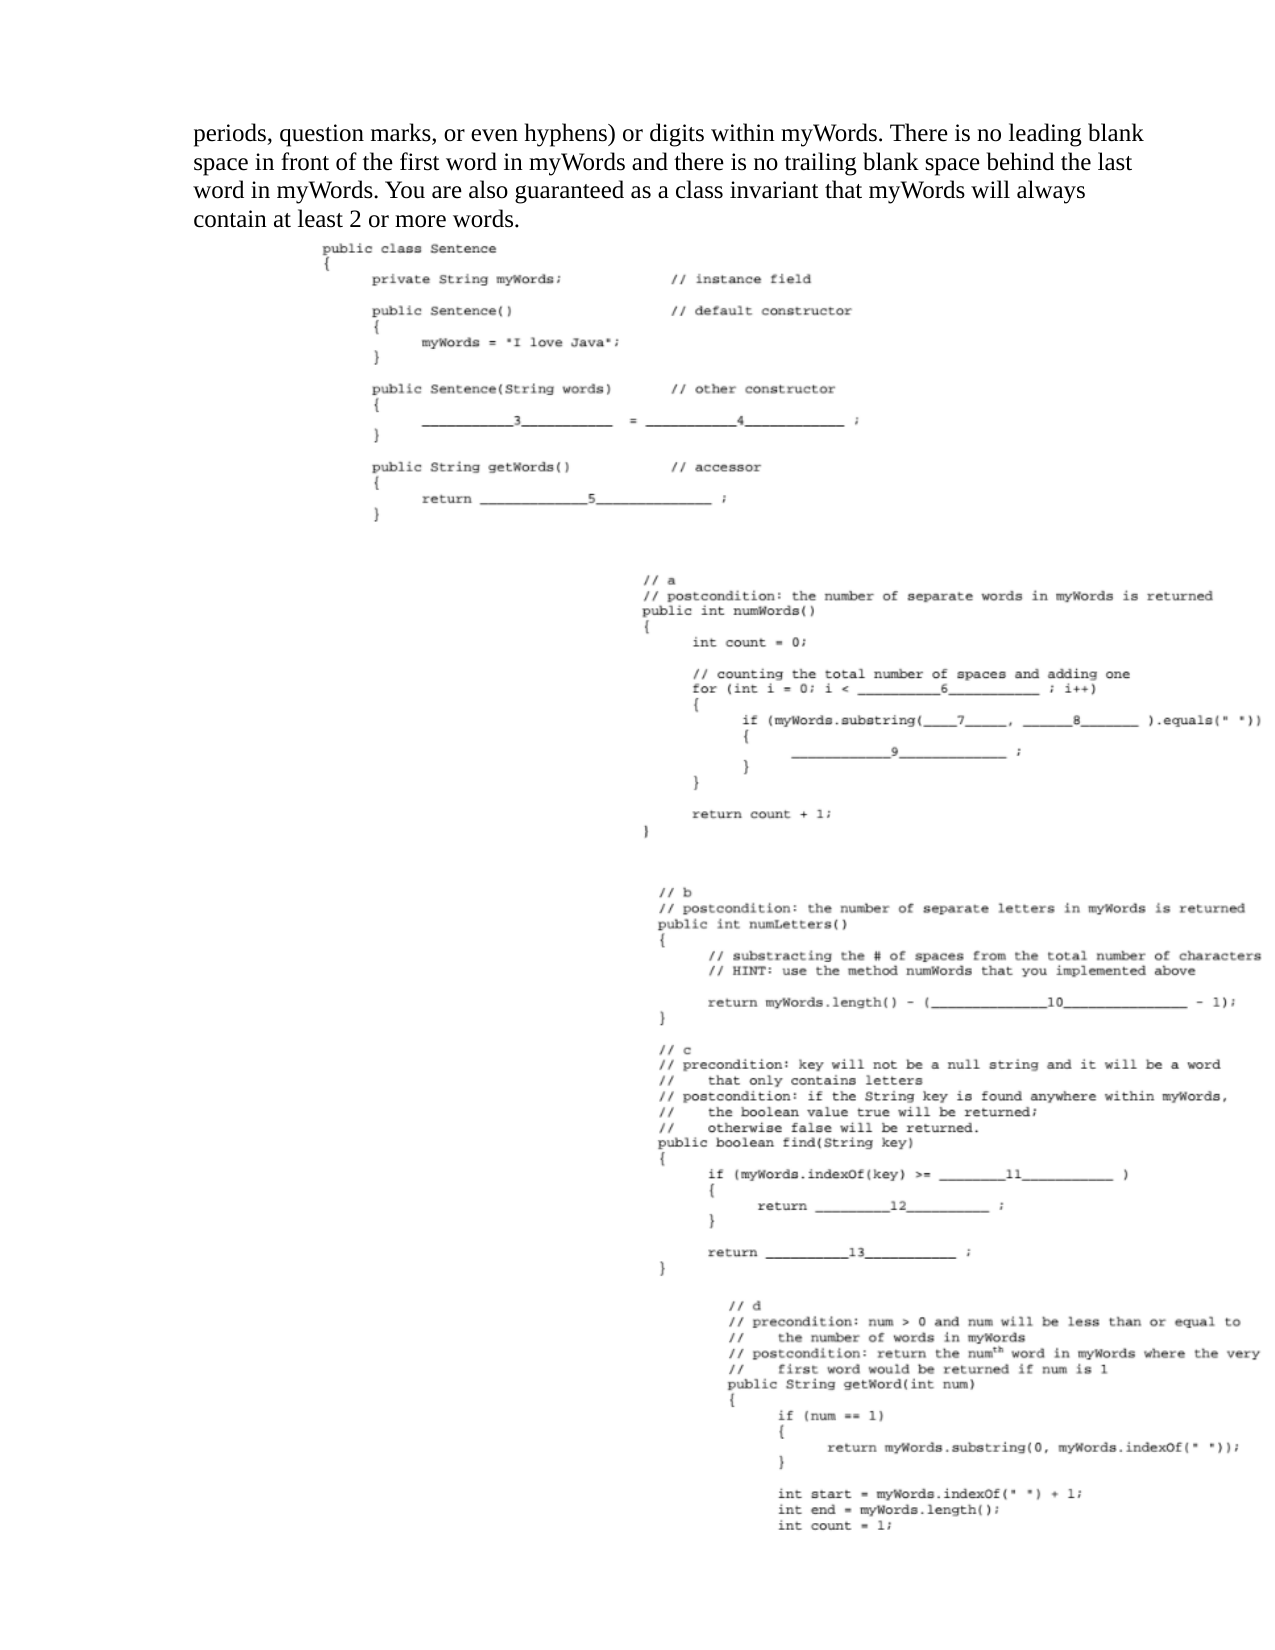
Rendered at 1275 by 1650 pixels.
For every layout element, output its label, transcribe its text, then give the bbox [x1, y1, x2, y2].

picture [636, 565, 1275, 847]
picture [317, 233, 958, 552]
picture [721, 1295, 1275, 1555]
picture [650, 875, 1275, 1284]
list periods, question marks, or even hyphens) or digits within myWords. There is no leading blank space in front of the first word in myWords and there is no trailing blank space behind the last word in myWords. You are also guaranteed as a class invariant that myWords will always contain at least 2 or more words. [156, 118, 1157, 233]
